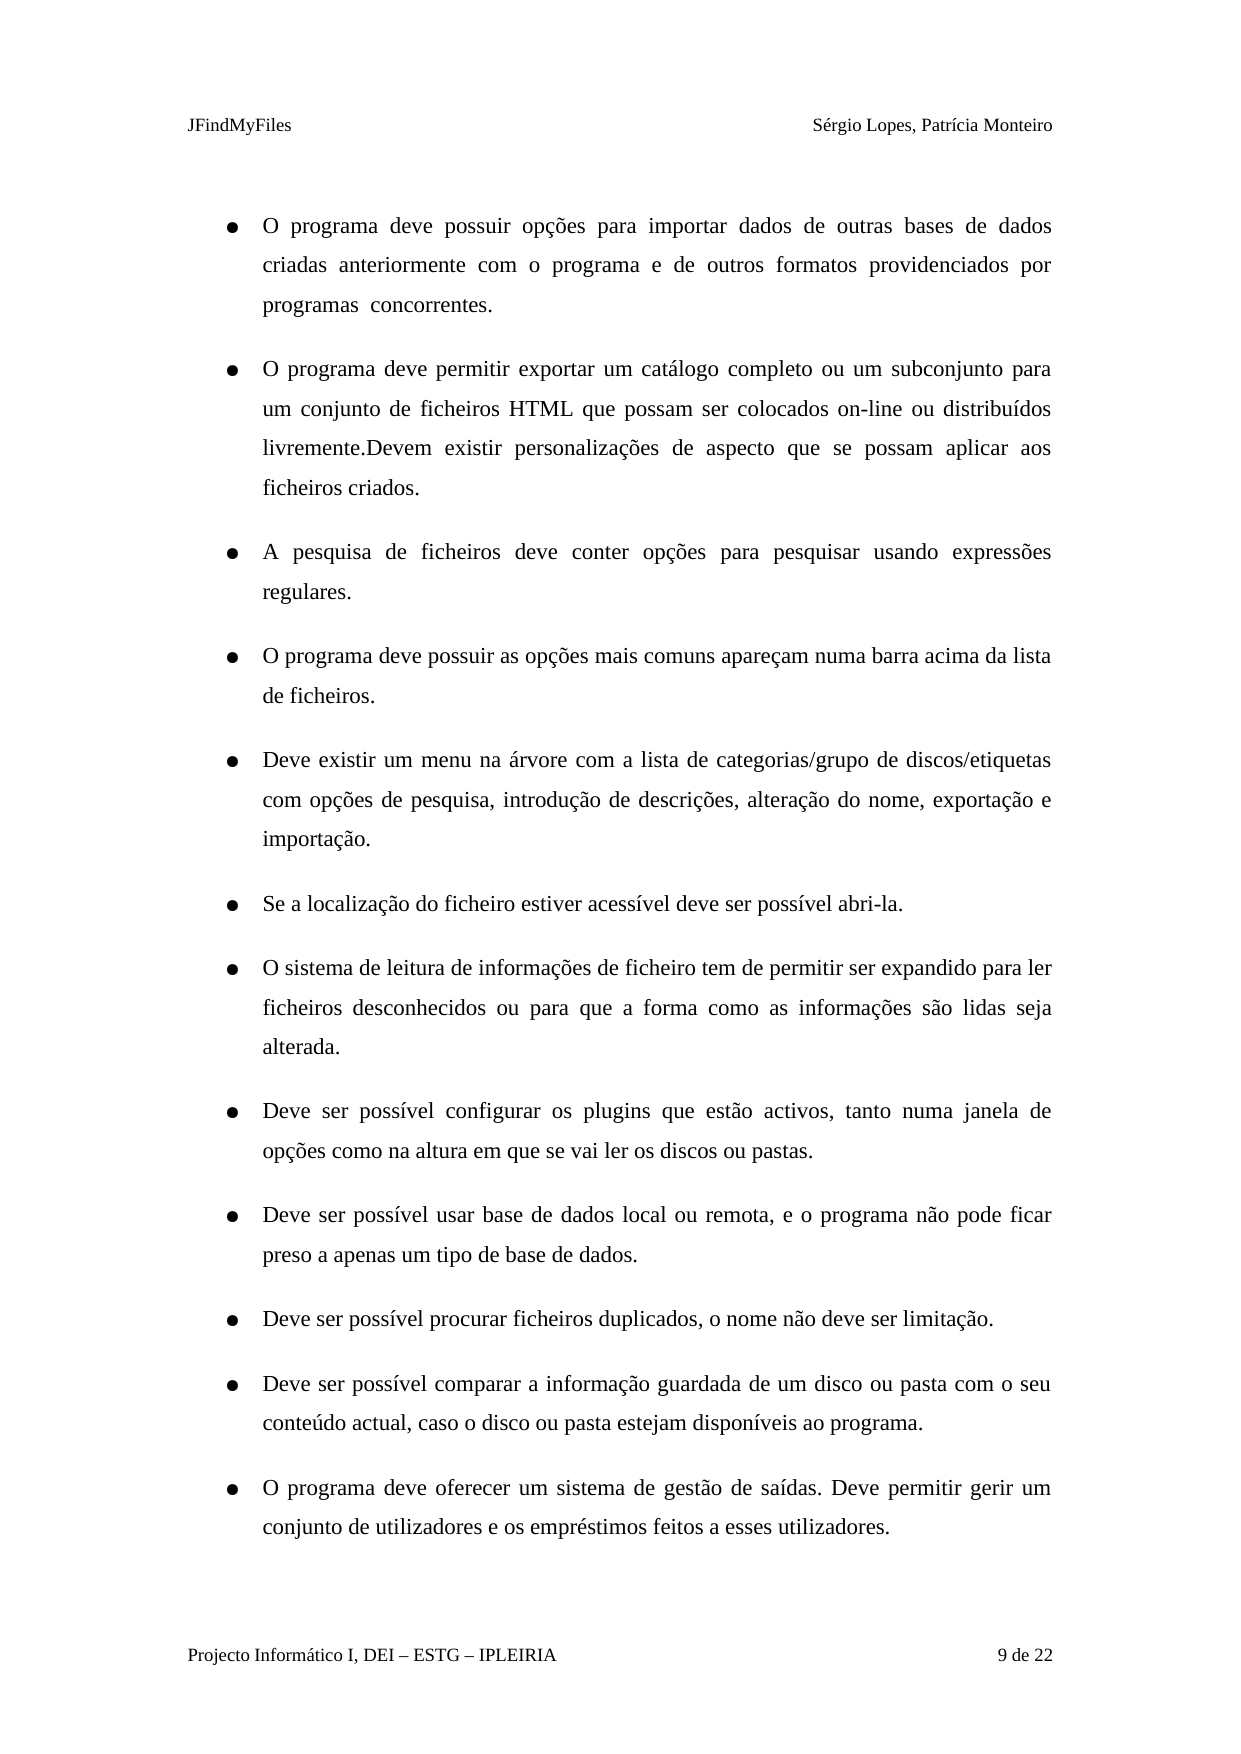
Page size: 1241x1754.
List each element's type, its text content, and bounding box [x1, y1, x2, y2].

list O programa deve oferecer um sistema de gestão de saídas. Deve permitir gerir um conjunto de utilizadores e os empréstimos feitos a esses utilizadores. [225, 1474, 1053, 1540]
list O sistema de leitura de informações de ficheiro tem de permitir ser expandido para ler ficheiros desconhecidos ou para que a forma como as informações são lidas seja alterada. [225, 954, 1053, 1059]
list Deve ser possível configurar os plugins que estão activos, tanto numa janela de opções como na altura em que se vai ler os discos ou pastas. [225, 1098, 1053, 1163]
list Deve ser possível comparar a informação guardada de um disco ou pasta com o seu conteúdo actual, caso o disco ou pasta estejam disponíveis ao programa. [225, 1370, 1053, 1436]
list Deve existir um menu na árvore com a lista de categorias/grupo de discos/etiquetas com opções de pesquisa, introdução de descrições, alteração do nome, exportação e importação. [225, 746, 1053, 852]
list O programa deve possuir opções para importar dados de outras bases de dados criadas anteriormente com o programa e de outros formatos providenciados por programas concorrentes. [225, 212, 1053, 317]
list Deve ser possível usar base de dados local ou remota, e o programa não pode ficar preso a apenas um tipo de base de dados. [225, 1202, 1053, 1267]
list Deve ser possível procurar ficheiros duplicados, o nome não deve ser limitação. [225, 1306, 1053, 1332]
list O programa deve permitir exportar um catálogo completo ou um subconjunto para um conjunto de ficheiros HTML que possam ser colocados on-line ou distribuídos livremente.Devem existir personalizações de aspecto que se possam aplicar aos ficheiros criados. [225, 355, 1053, 500]
list Se a localização do ficheiro estiver acessível deve ser possível abri-la. [225, 890, 1053, 916]
list A pesquisa de ficheiros deve conter opções para pesquisar usando expressões regulares. [225, 538, 1053, 604]
list O programa deve possuir as opções mais comuns apareçam numa barra acima da lista de ficheiros. [225, 642, 1053, 708]
